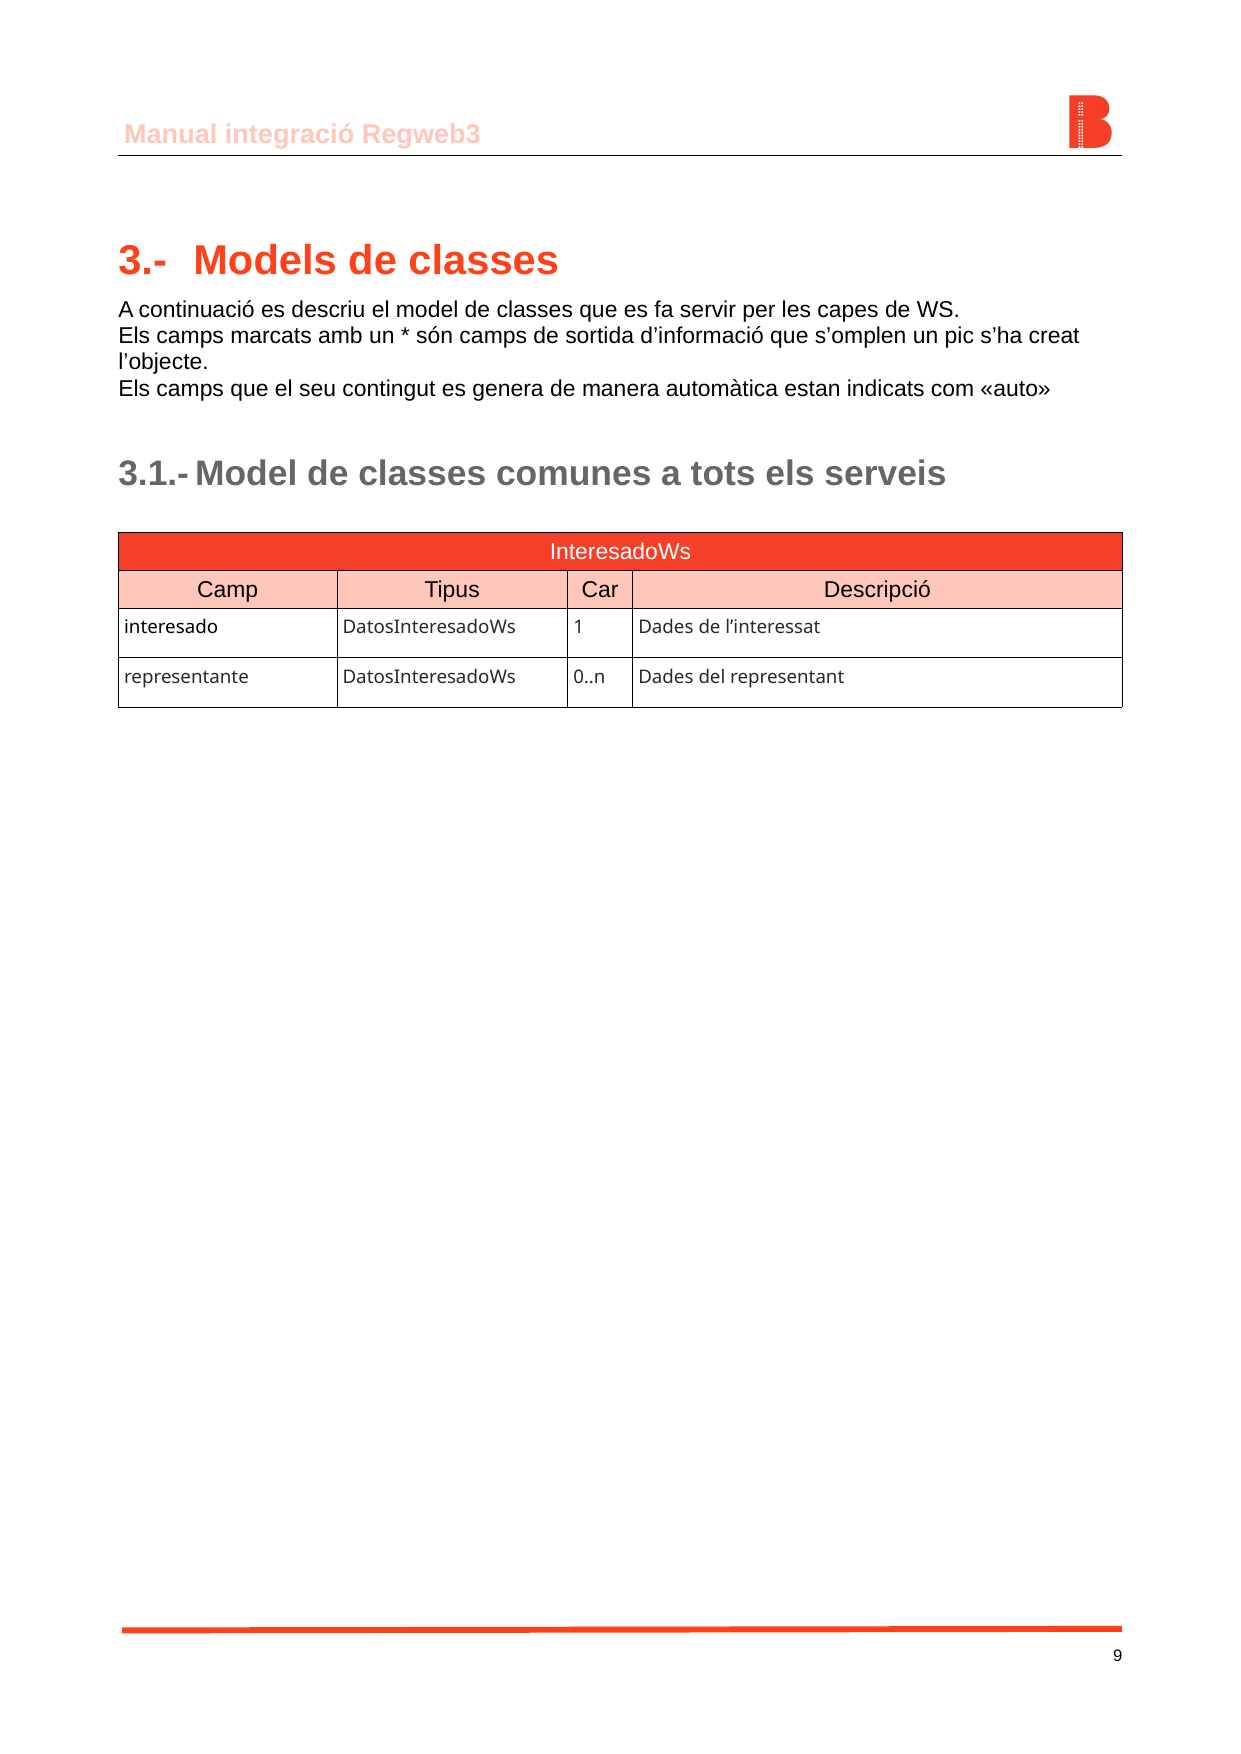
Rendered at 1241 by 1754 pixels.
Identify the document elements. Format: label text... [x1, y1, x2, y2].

table_cell Tipus [338, 571, 567, 608]
table_cell Camp [119, 571, 337, 608]
table_cell Dades del representant [633, 658, 1122, 707]
subtitle Model de classes comunes a tots els serveis [118, 452, 1122, 493]
table_cell interesado [119, 609, 337, 657]
text Els camps que el seu contingut es genera de manera automàtica estan indicats com «auto» [118, 374, 1122, 401]
text Els camps marcats amb un * són camps de sortida d’informació que s’omplen un pic s’ha creat l’objecte. [118, 322, 1122, 374]
table_cell Descripció [633, 571, 1122, 608]
table_cell representante [119, 658, 337, 707]
subtitle Models de classes [118, 235, 1122, 283]
table_cell Dades de l’interessat [633, 609, 1122, 657]
text A continuació es descriu el model de classes que es fa servir per les capes de WS. [118, 296, 1122, 322]
table_cell Car [568, 571, 632, 608]
table_cell 1 [568, 609, 632, 657]
table_cell DatosInteresadoWs [338, 658, 567, 707]
table_cell 0..n [568, 658, 632, 707]
table_header InteresadoWs [119, 533, 1122, 570]
table_cell DatosInteresadoWs [338, 609, 567, 657]
picture [1063, 94, 1117, 150]
